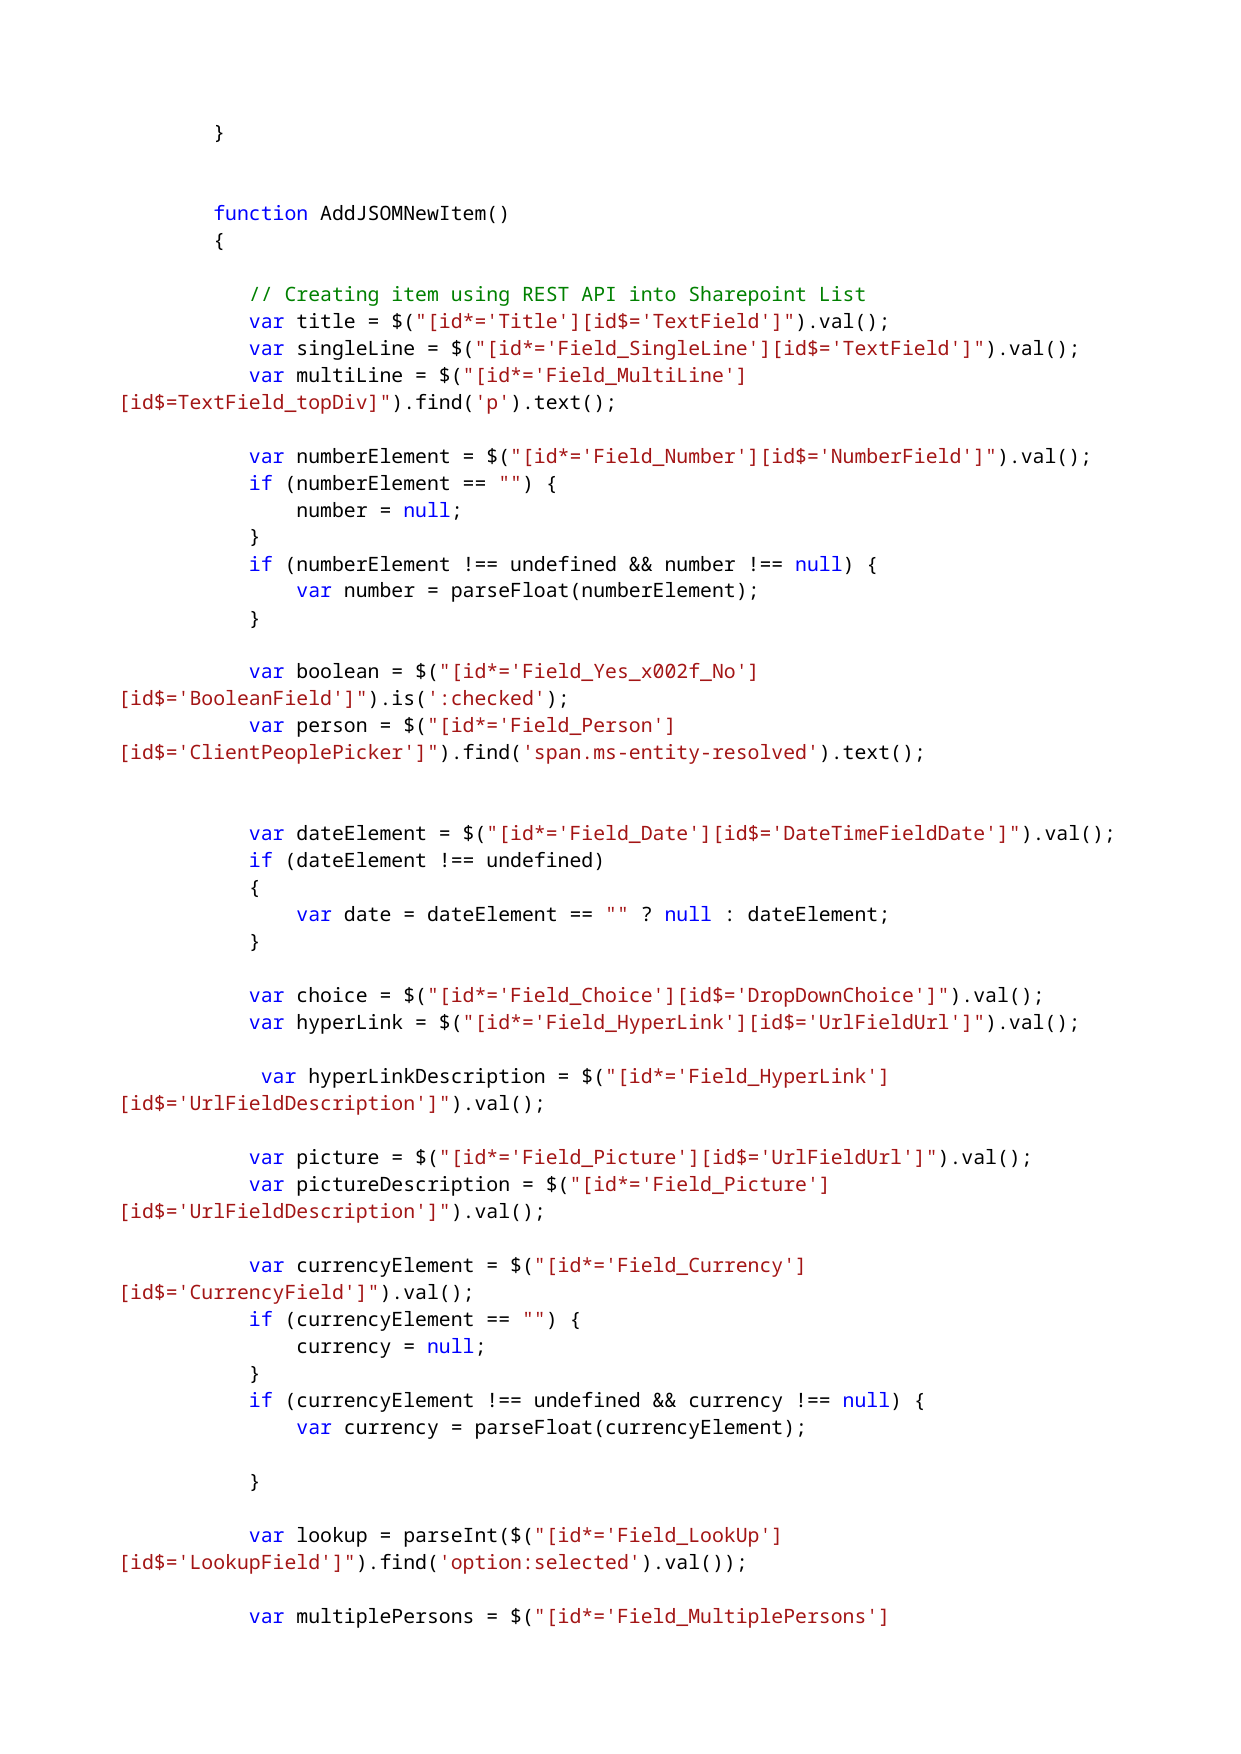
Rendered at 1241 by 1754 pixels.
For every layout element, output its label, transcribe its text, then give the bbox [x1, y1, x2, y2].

text var hyperLinkDescription = $("[id*='Field_HyperLink'][id$='UrlFieldDescription']").val(); [118, 1062, 1122, 1116]
text var date = dateElement == "" ? null : dateElement; [118, 901, 1122, 927]
text var singleLine = $("[id*='Field_SingleLine'][id$='TextField']").val(); [118, 334, 1122, 361]
text if (numberElement == "") { [118, 469, 1122, 496]
text function AddJSOMNewItem() [118, 199, 1122, 226]
text } [118, 604, 1122, 631]
text var hyperLink = $("[id*='Field_HyperLink'][id$='UrlFieldUrl']").val(); [118, 1008, 1122, 1035]
text if (currencyElement !== undefined && currency !== null) { [118, 1386, 1122, 1413]
text currency = null; [118, 1332, 1122, 1359]
text var person = $("[id*='Field_Person'][id$='ClientPeoplePicker']").find('span.ms-entity-resolved').text(); [118, 712, 1122, 766]
text var number = parseFloat(numberElement); [118, 577, 1122, 604]
text var pictureDescription = $("[id*='Field_Picture'][id$='UrlFieldDescription']").val(); [118, 1170, 1122, 1224]
text if (dateElement !== undefined) [118, 847, 1122, 873]
text number = null; [118, 496, 1122, 523]
text if (numberElement !== undefined && number !== null) { [118, 550, 1122, 577]
text var currencyElement = $("[id*='Field_Currency'][id$='CurrencyField']").val(); [118, 1251, 1122, 1305]
text var choice = $("[id*='Field_Choice'][id$='DropDownChoice']").val(); [118, 981, 1122, 1008]
text } [118, 1467, 1122, 1494]
text var lookup = parseInt($("[id*='Field_LookUp'][id$='LookupField']").find('option:selected').val()); [118, 1521, 1122, 1575]
text { [118, 873, 1122, 901]
text } [118, 523, 1122, 550]
text // Creating item using REST API into Sharepoint List [118, 280, 1122, 307]
text if (currencyElement == "") { [118, 1305, 1122, 1332]
text var multiLine = $("[id*='Field_MultiLine'][id$=TextField_topDiv]").find('p').text(); [118, 361, 1122, 415]
text var picture = $("[id*='Field_Picture'][id$='UrlFieldUrl']").val(); [118, 1143, 1122, 1170]
text } [118, 1359, 1122, 1386]
text } [118, 927, 1122, 954]
text var boolean = $("[id*='Field_Yes_x002f_No'][id$='BooleanField']").is(':checked'); [118, 658, 1122, 712]
text var numberElement = $("[id*='Field_Number'][id$='NumberField']").val(); [118, 442, 1122, 469]
text var multiplePersons = $("[id*='Field_MultiplePersons'] [118, 1602, 1122, 1629]
text { [118, 226, 1122, 253]
text var currency = parseFloat(currencyElement); [118, 1413, 1122, 1440]
text } [118, 118, 1122, 145]
text var title = $("[id*='Title'][id$='TextField']").val(); [118, 307, 1122, 334]
text var dateElement = $("[id*='Field_Date'][id$='DateTimeFieldDate']").val(); [118, 819, 1122, 847]
